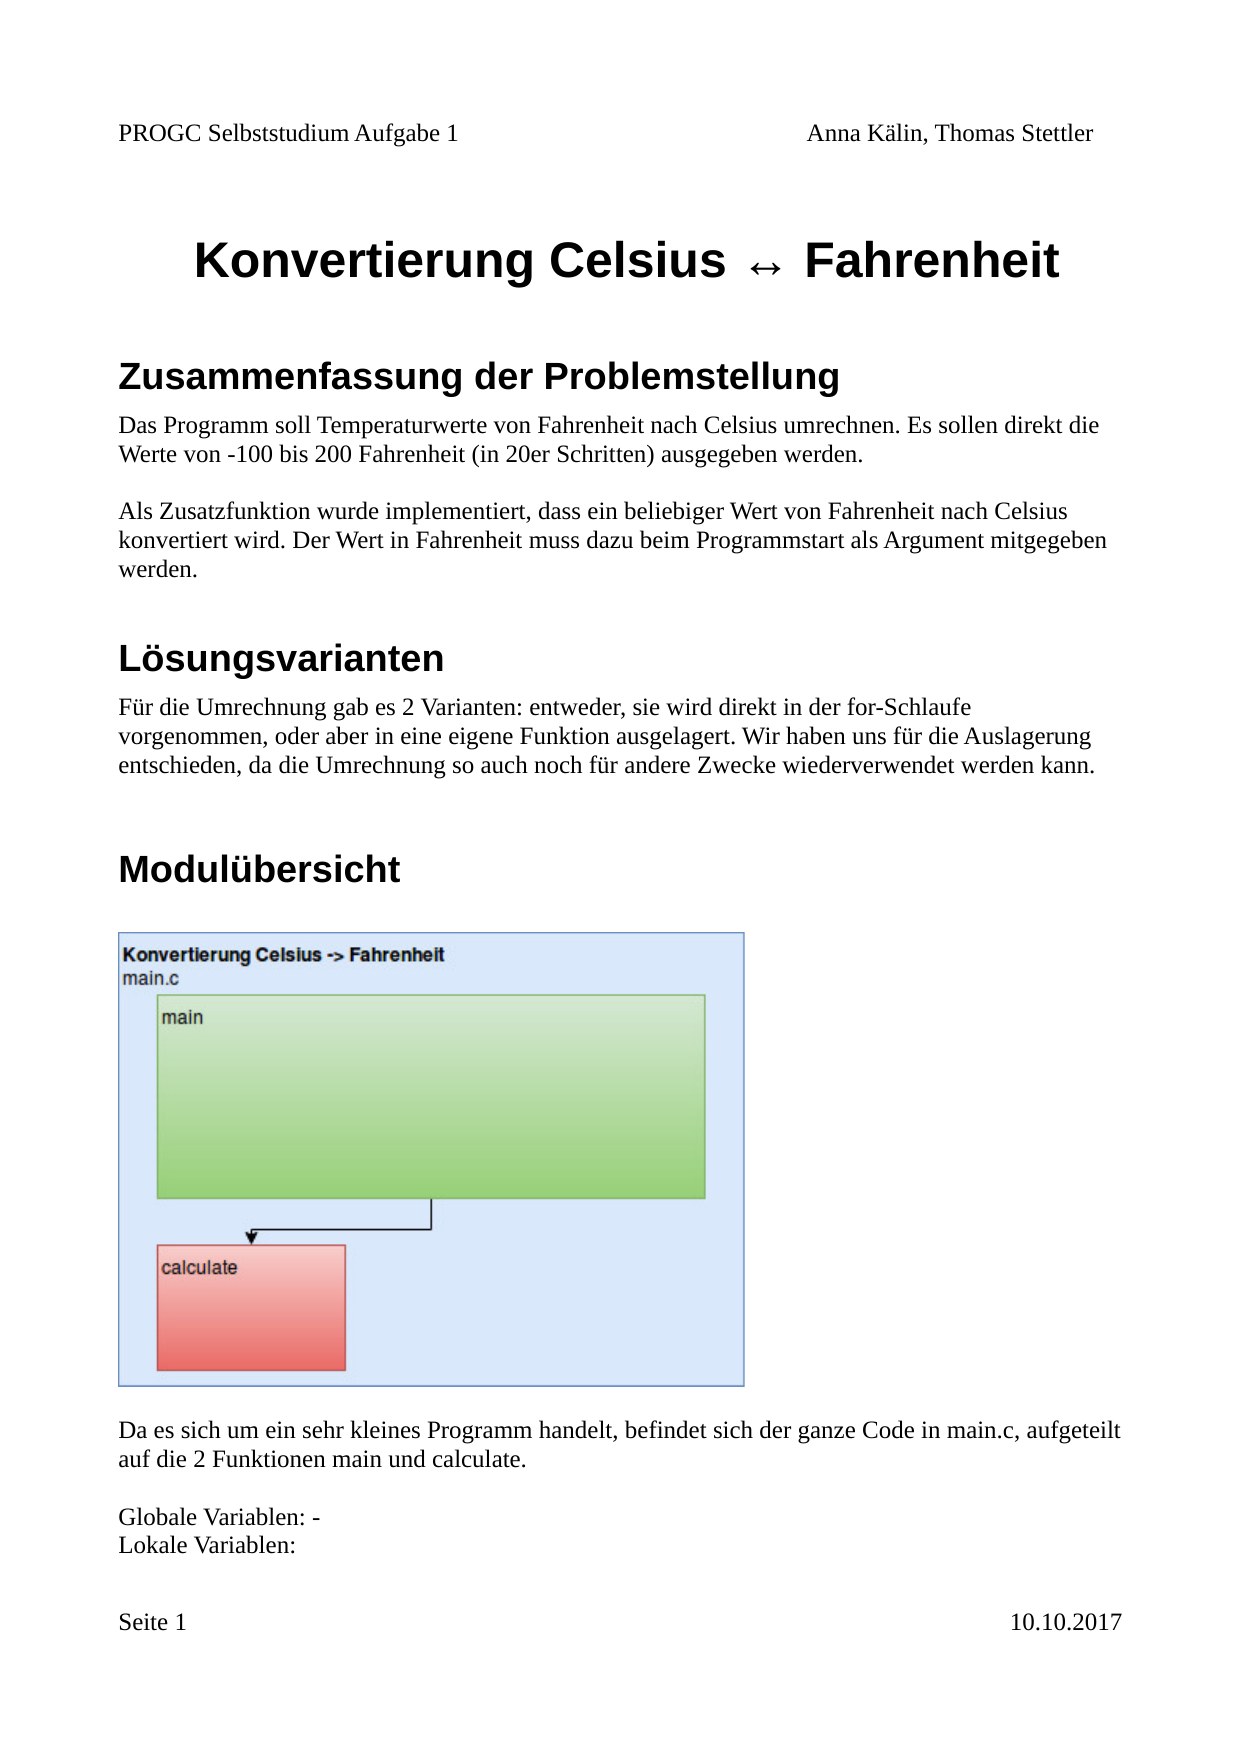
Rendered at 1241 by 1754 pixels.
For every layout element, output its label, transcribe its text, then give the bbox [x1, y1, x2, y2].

text Lokale Variablen: [118, 1531, 1122, 1559]
text Globale Variablen: - [118, 1502, 1122, 1531]
picture [118, 932, 745, 1387]
text Für die Umrechnung gab es 2 Varianten: entweder, sie wird direkt in der for-Schlaufe vorgenommen, oder aber in eine eigene Funktion ausgelagert. Wir haben uns für die Auslagerung entschieden, da die Umrechnung so auch noch für andere Zwecke wiederverwendet werden kann. [118, 692, 1122, 779]
subtitle Lösungsvarianten [118, 636, 1122, 680]
subtitle Zusammenfassung der Problemstellung [118, 354, 1122, 397]
title Konvertierung Celsius ↔ Fahrenheit [118, 230, 1122, 288]
subtitle Modulübersicht [118, 804, 1122, 891]
text Das Programm soll Temperaturwerte von Fahrenheit nach Celsius umrechnen. Es sollen direkt die Werte von -100 bis 200 Fahrenheit (in 20er Schritten) ausgegeben werden. [118, 410, 1122, 467]
text Da es sich um ein sehr kleines Programm handelt, befindet sich der ganze Code in main.c, aufgeteilt auf die 2 Funktionen main und calculate. [118, 1416, 1122, 1473]
text Als Zusatzfunktion wurde implementiert, dass ein beliebiger Wert von Fahrenheit nach Celsius konvertiert wird. Der Wert in Fahrenheit muss dazu beim Programmstart als Argument mitgegeben werden. [118, 496, 1122, 582]
